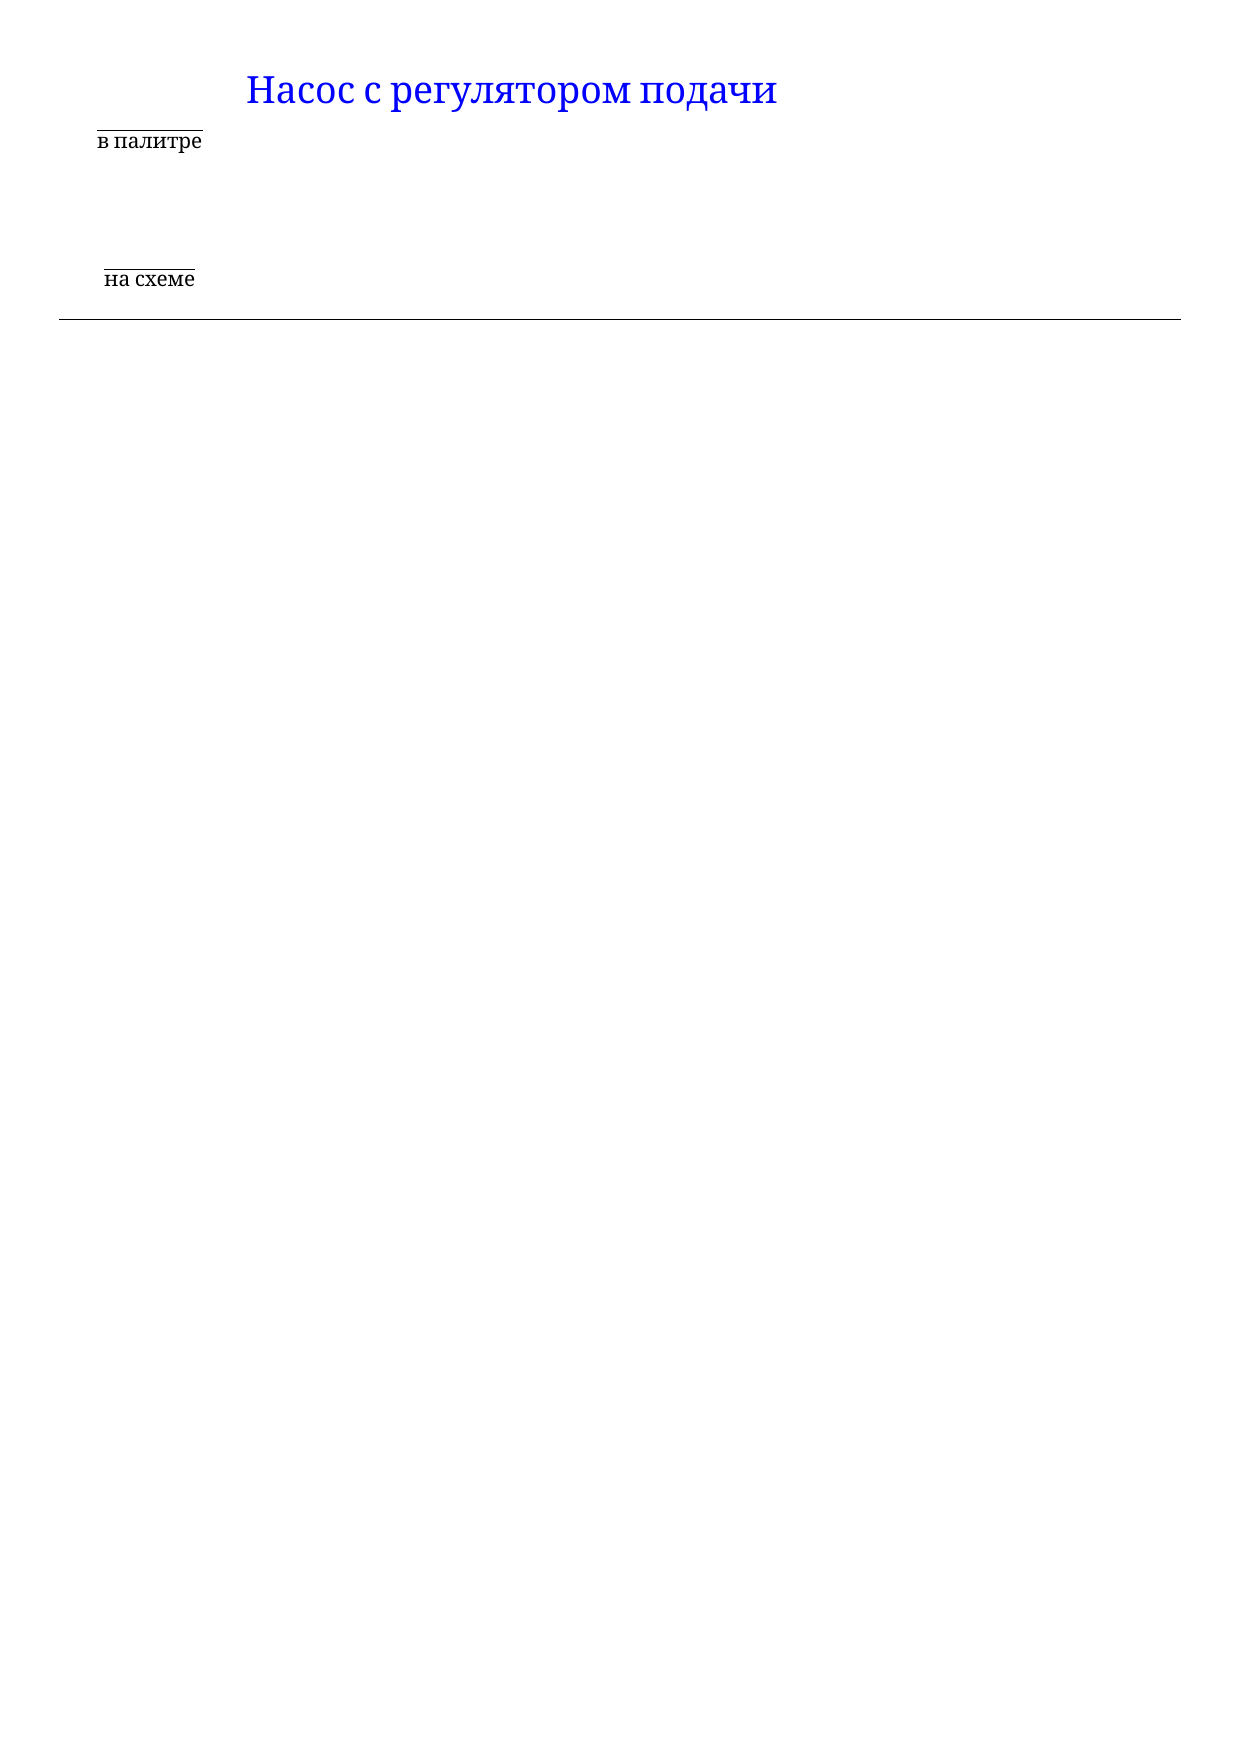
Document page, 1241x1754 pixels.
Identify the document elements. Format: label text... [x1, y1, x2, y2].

table_header Насос с регулятором подачи [240, 59, 1181, 124]
table_cell [240, 181, 1181, 262]
table_cell на схеме [59, 262, 240, 319]
table_cell [59, 181, 240, 262]
table_cell [240, 124, 1181, 181]
table_header [59, 59, 240, 124]
table_cell в палитре [59, 124, 240, 181]
table_cell [240, 262, 1181, 319]
table_cell [59, 320, 1181, 376]
